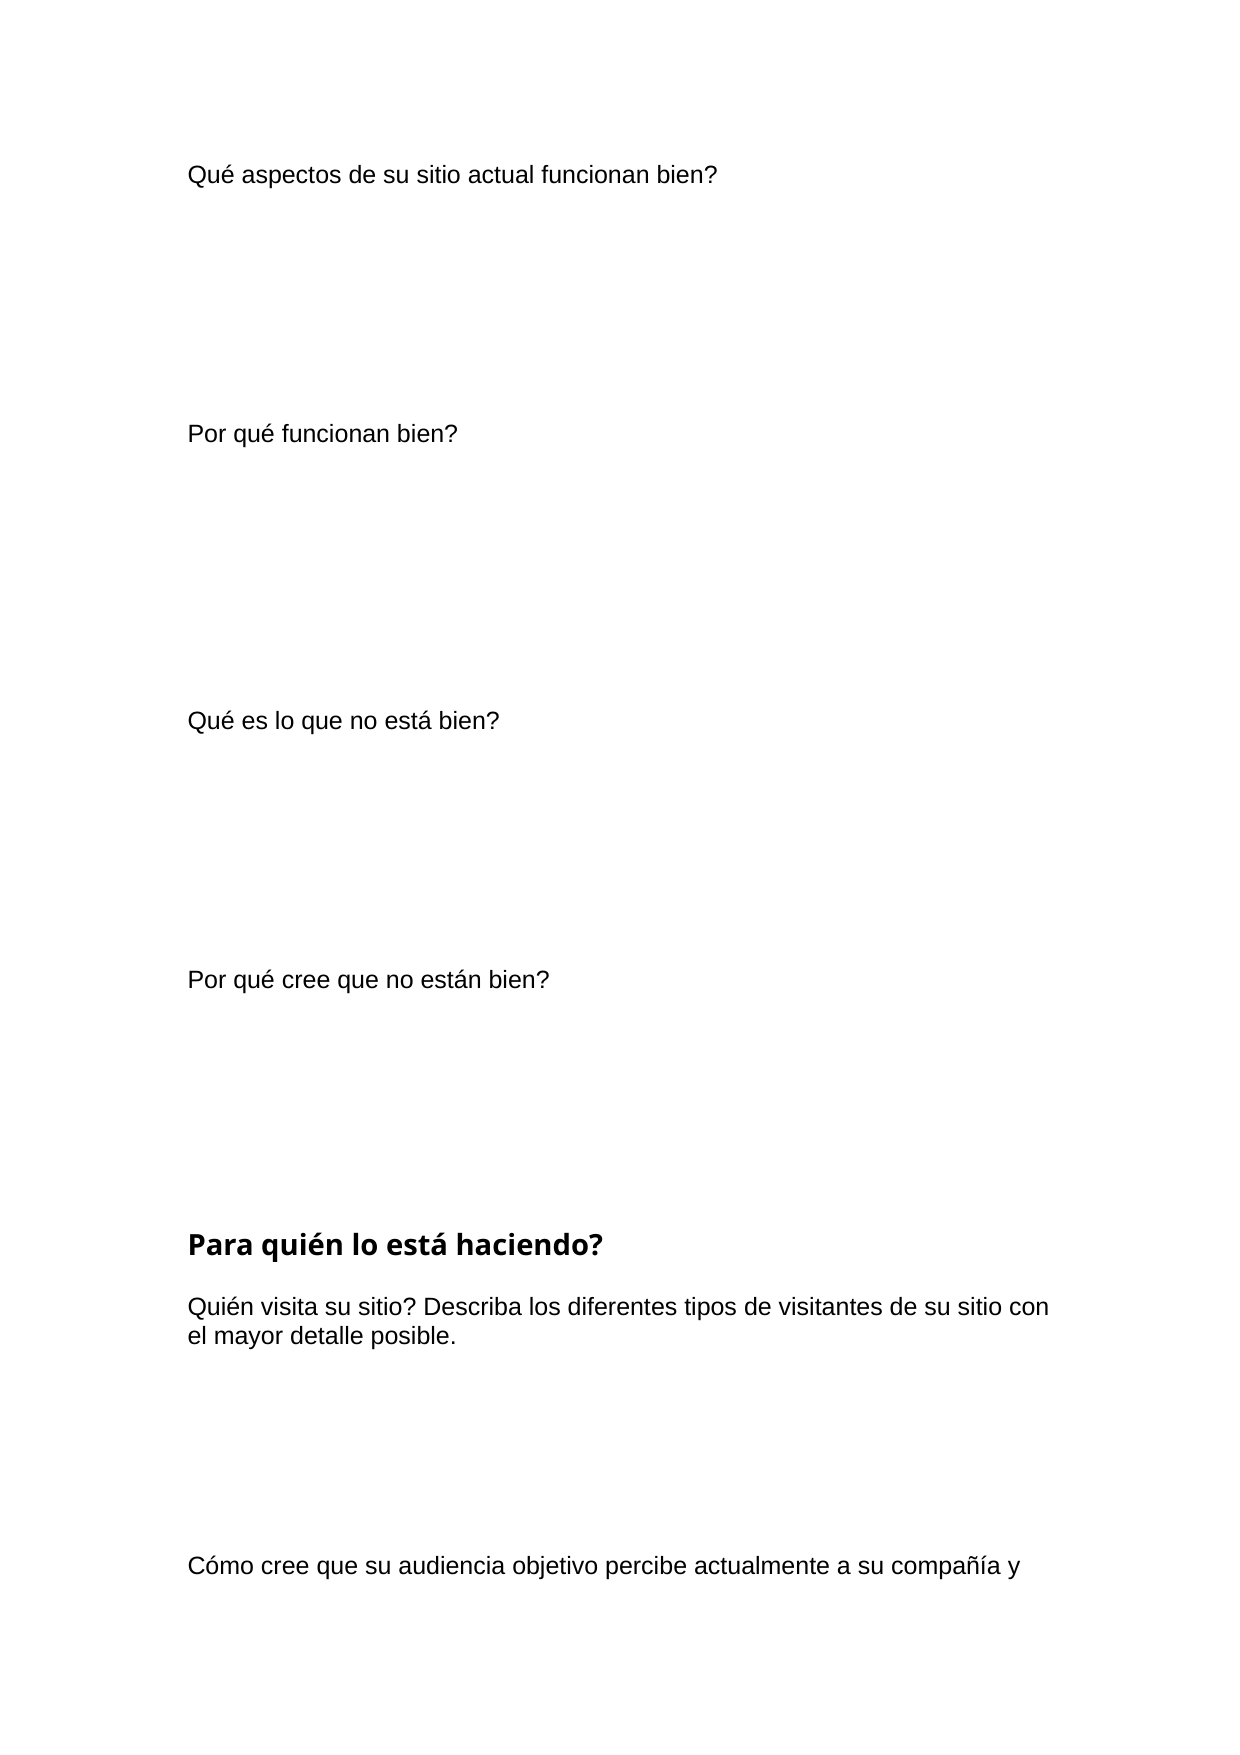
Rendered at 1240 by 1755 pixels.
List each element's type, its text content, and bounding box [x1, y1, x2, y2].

text Por qué funcionan bien? [187, 419, 1052, 448]
text Quién visita su sitio? Describa los diferentes tipos de visitantes de su sitio con el mayor detalle posible. [187, 1292, 1052, 1350]
text Por qué cree que no están bien? [187, 965, 1052, 994]
text Cómo cree que su audiencia objetivo percibe actualmente a su compañía y [187, 1551, 1052, 1580]
text Qué es lo que no está bien? [187, 706, 1052, 735]
text Qué aspectos de su sitio actual funcionan bien? [187, 160, 1052, 189]
text Para quién lo está haciendo? [187, 1224, 1052, 1263]
